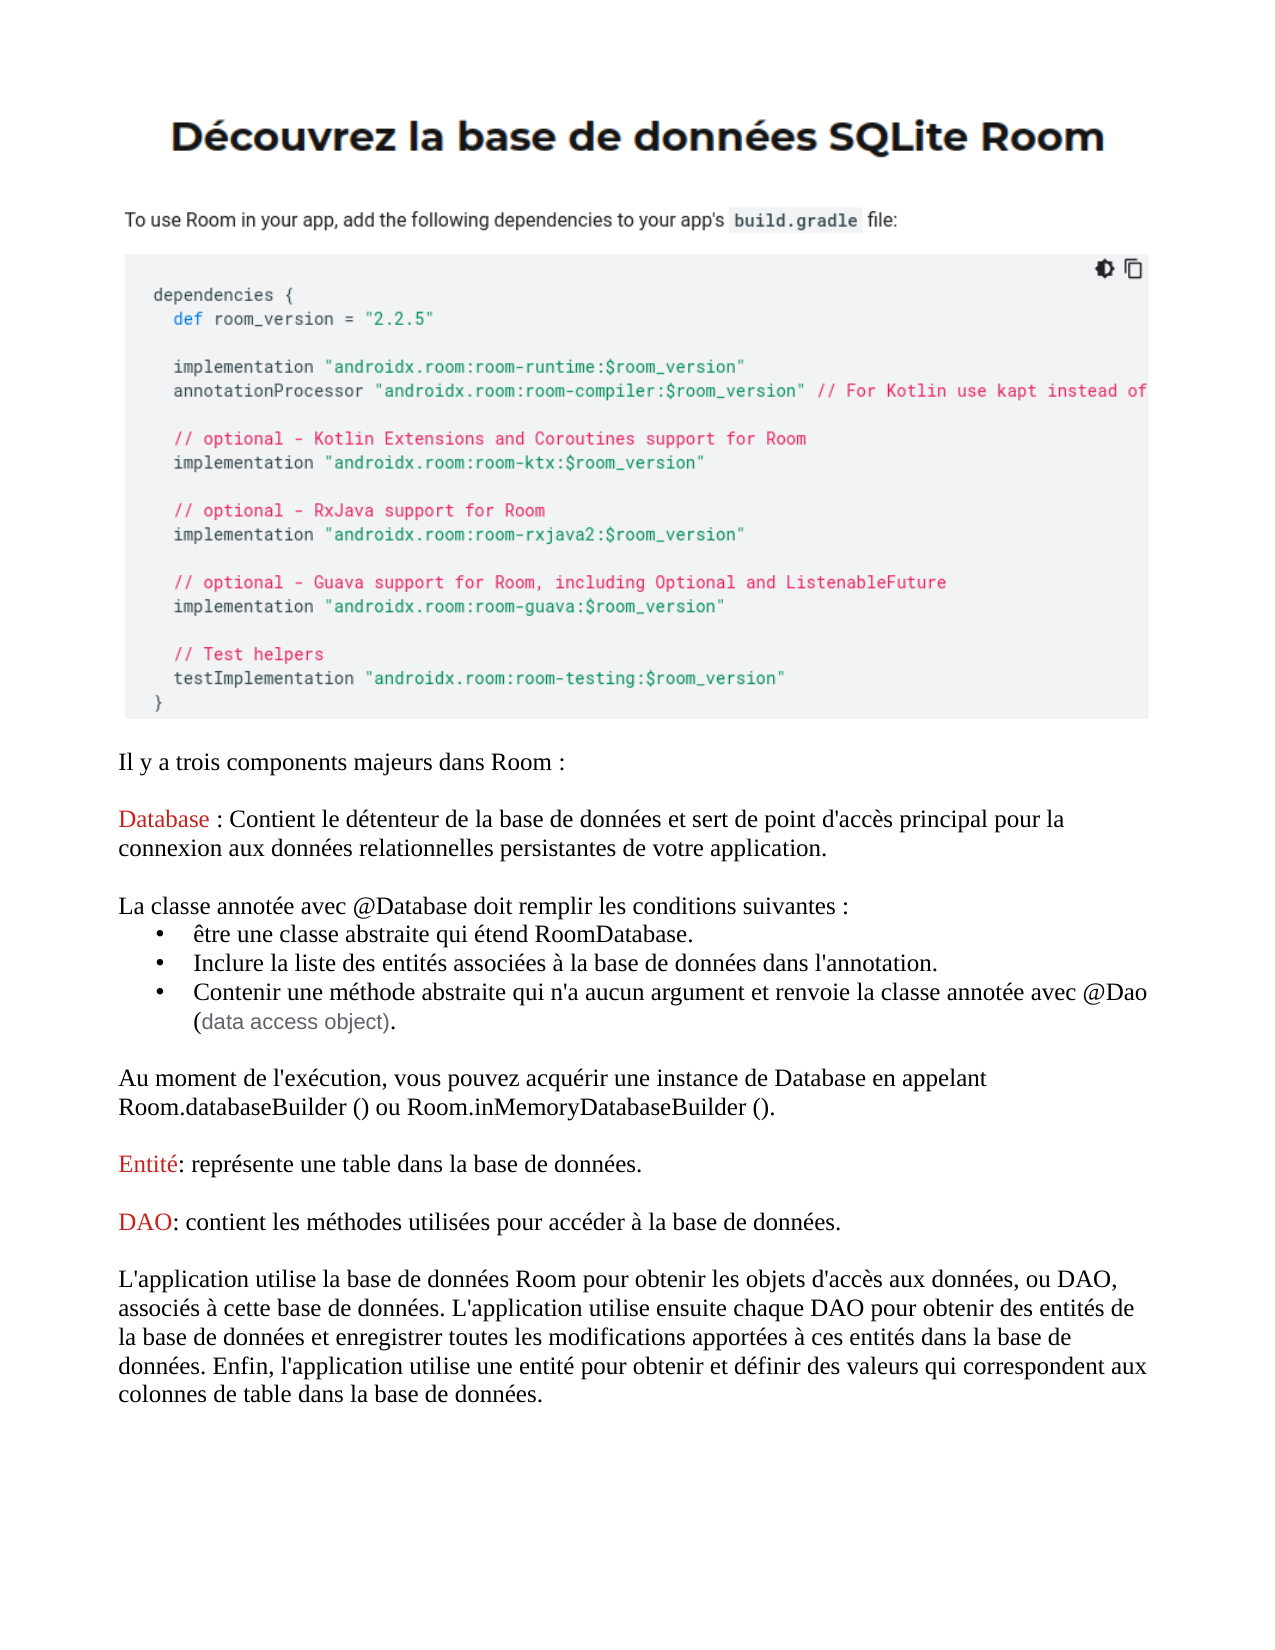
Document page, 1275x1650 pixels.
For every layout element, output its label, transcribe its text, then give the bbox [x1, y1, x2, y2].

list Inclure la liste des entités associées à la base de données dans l'annotation. [156, 948, 1157, 977]
text Entité: représente une table dans la base de données. [118, 1149, 1157, 1178]
list être une classe abstraite qui étend RoomDatabase. [156, 919, 1157, 948]
text L'application utilise la base de données Room pour obtenir les objets d'accès aux données, ou DAO, associés à cette base de données. L'application utilise ensuite chaque DAO pour obtenir des entités de la base de données et enregistrer toutes les modifications apportées à ces entités dans la base de données. Enfin, l'application utilise une entité pour obtenir et définir des valeurs qui correspondent aux colonnes de table dans la base de données. [118, 1264, 1157, 1408]
text Database : Contient le détenteur de la base de données et sert de point d'accès principal pour la connexion aux données relationnelles persistantes de votre application. [118, 804, 1157, 862]
text La classe annotée avec @Database doit remplir les conditions suivantes : [118, 891, 1157, 919]
list Contenir une méthode abstraite qui n'a aucun argument et renvoie la classe annotée avec @Dao (data access object). [156, 977, 1157, 1034]
picture [164, 118, 1111, 162]
picture [118, 204, 1157, 719]
text Au moment de l'exécution, vous pouvez acquérir une instance de Database en appelant Room.databaseBuilder () ou Room.inMemoryDatabaseBuilder (). [118, 1063, 1157, 1121]
text Il y a trois components majeurs dans Room : [118, 747, 1157, 776]
text DAO: contient les méthodes utilisées pour accéder à la base de données. [118, 1207, 1157, 1236]
